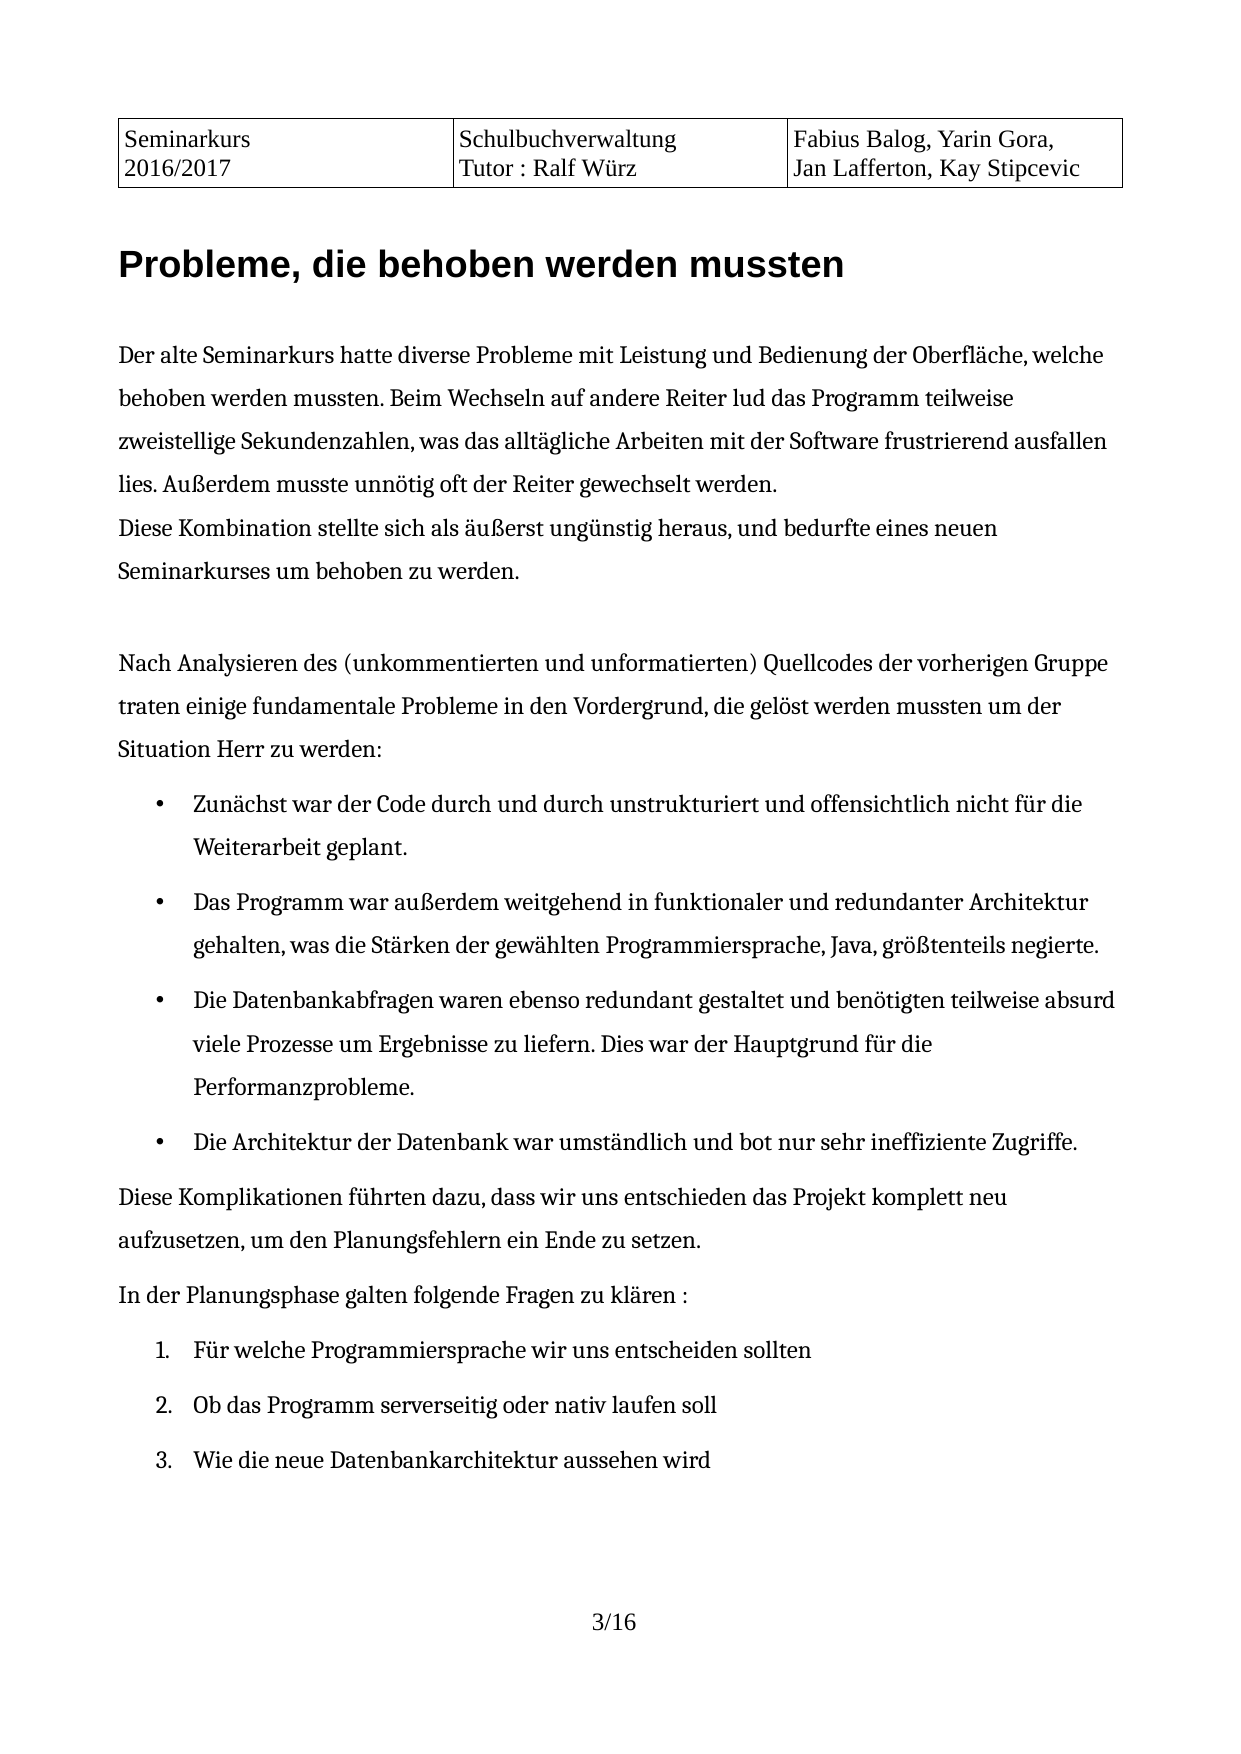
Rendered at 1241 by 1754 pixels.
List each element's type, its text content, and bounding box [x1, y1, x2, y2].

text Diese Komplikationen führten dazu, dass wir uns entschieden das Projekt komplett neu aufzusetzen, um den Planungsfehlern ein Ende zu setzen. [118, 1183, 1122, 1254]
list Für welche Programmiersprache wir uns entscheiden sollten [156, 1336, 1122, 1364]
list Ob das Programm serverseitig oder nativ laufen soll [156, 1391, 1122, 1419]
list Die Datenbankabfragen waren ebenso redundant gestaltet und benötigten teilweise absurd viele Prozesse um Ergebnisse zu liefern. Dies war der Hauptgrund für die Performanzprobleme. [156, 986, 1122, 1101]
list Die Architektur der Datenbank war umständlich und bot nur sehr ineffiziente Zugriffe. [156, 1128, 1122, 1156]
text In der Planungsphase galten folgende Fragen zu klären : [118, 1281, 1122, 1309]
list Wie die neue Datenbankarchitektur aussehen wird [156, 1446, 1122, 1474]
subtitle Probleme, die behoben werden mussten [118, 242, 1122, 285]
text Nach Analysieren des (unkommentierten und unformatierten) Quellcodes der vorherigen Gruppe traten einige fundamentale Probleme in den Vordergrund, die gelöst werden mussten um der Situation Herr zu werden: [118, 649, 1122, 764]
list Zunächst war der Code durch und durch unstrukturiert und offensichtlich nicht für die Weiterarbeit geplant. [156, 790, 1122, 862]
text Der alte Seminarkurs hatte diverse Probleme mit Leistung und Bedienung der Oberfläche, welche behoben werden mussten. Beim Wechseln auf andere Reiter lud das Programm teilweise zweistellige Sekundenzahlen, was das alltägliche Arbeiten mit der Software frustrierend ausfallen lies. Außerdem musste unnötig oft der Reiter gewechselt werden. Diese Kombination stellte sich als äußerst ungünstig heraus, und bedurfte eines neuen Seminarkurses um behoben zu werden. [118, 341, 1122, 585]
list Das Programm war außerdem weitgehend in funktionaler und redundanter Architektur gehalten, was die Stärken der gewählten Programmiersprache, Java, größtenteils negierte. [156, 888, 1122, 960]
